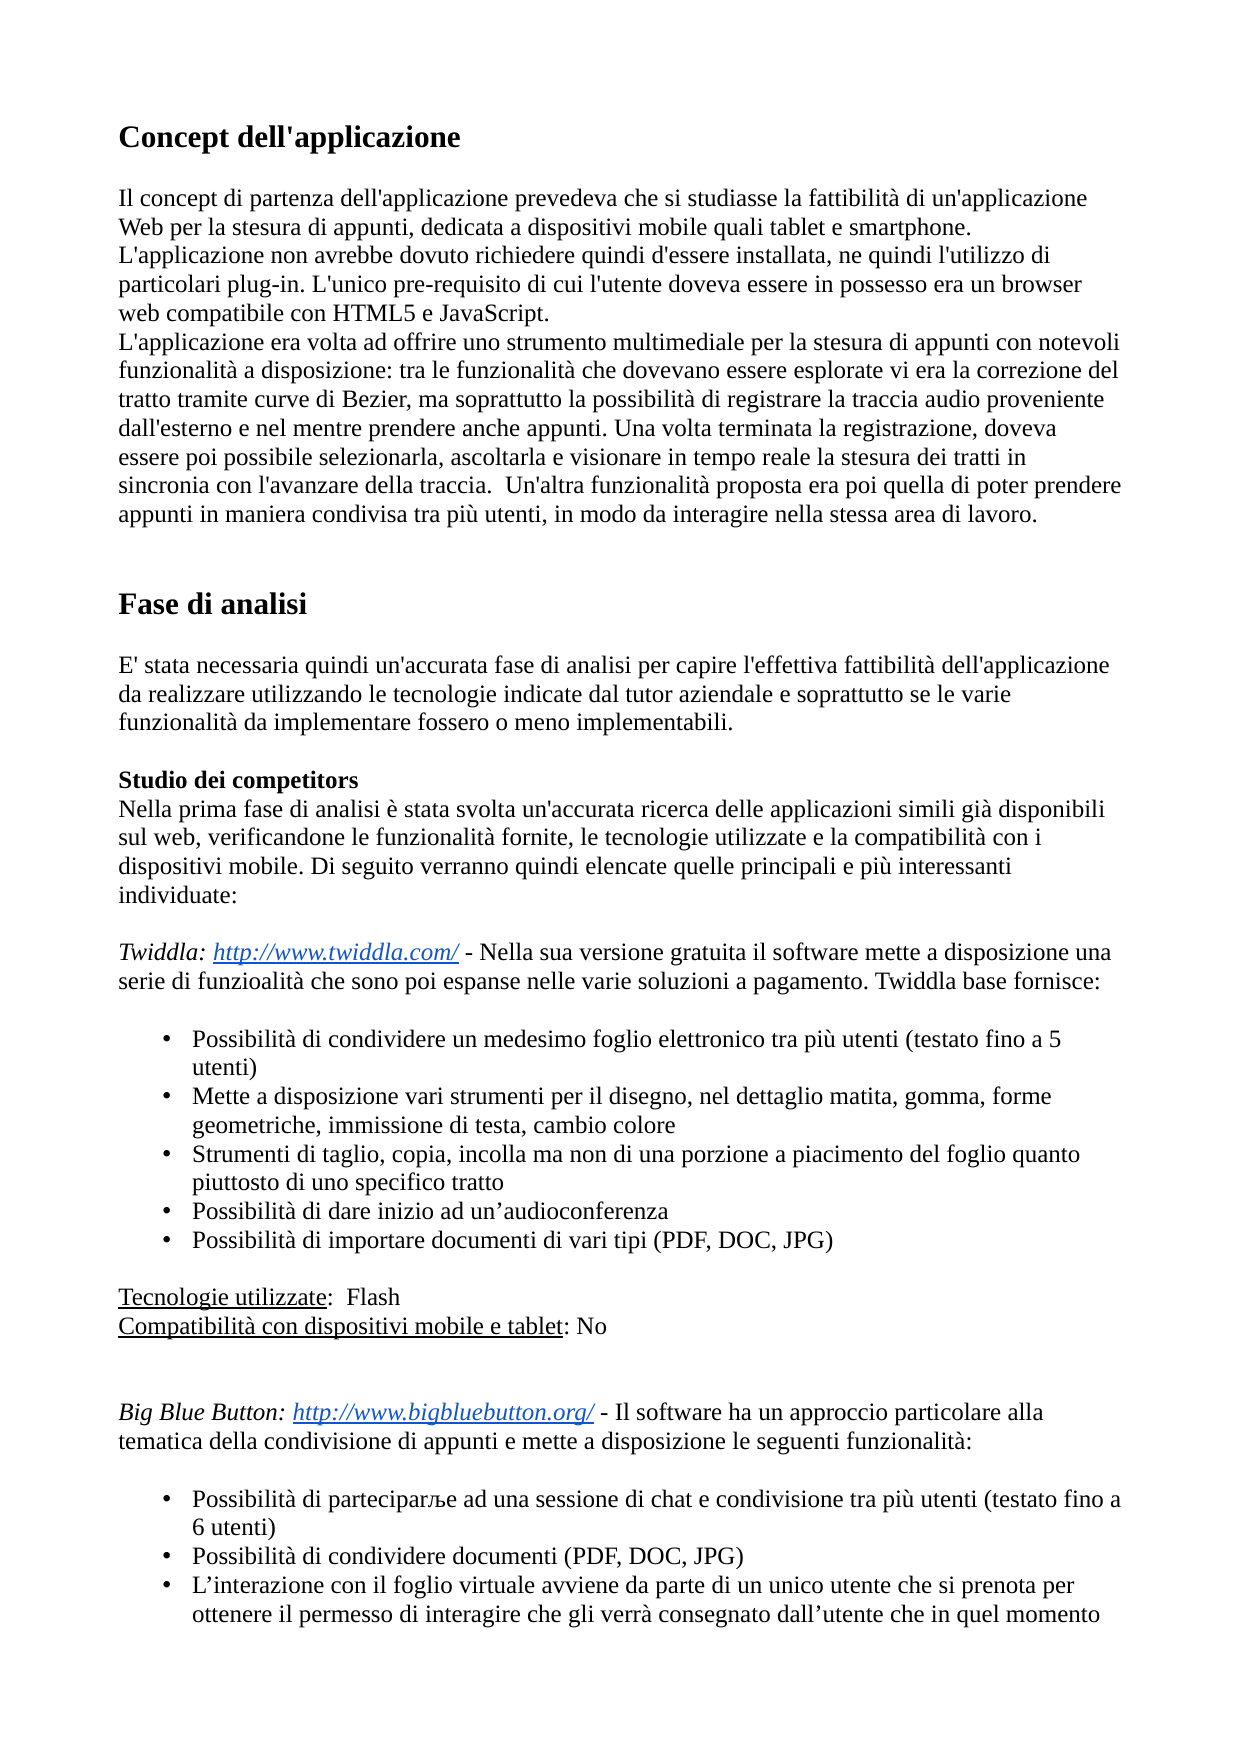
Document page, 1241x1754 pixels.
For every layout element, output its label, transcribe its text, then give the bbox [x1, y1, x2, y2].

text Concept dell'applicazione [118, 118, 1122, 154]
list Possibilità di importare documenti di vari tipi (PDF, DOC, JPG) [162, 1225, 1122, 1254]
list Possibilità di parteciparљe ad una sessione di chat e condivisione tra più utenti (testato fino a 6 utenti) [162, 1484, 1122, 1541]
list Possibilità di condividere documenti (PDF, DOC, JPG) [162, 1541, 1122, 1570]
list Mette a disposizione vari strumenti per il disegno, nel dettaglio matita, gomma, forme geometriche, immissione di testa, cambio colore [162, 1081, 1122, 1139]
list Possibilità di dare inizio ad un’audioconferenza [162, 1196, 1122, 1225]
list Strumenti di taglio, copia, incolla ma non di una porzione a piacimento del foglio quanto piuttosto di uno specifico tratto [162, 1139, 1122, 1196]
text Compatibilità con dispositivi mobile e tablet: No [118, 1311, 1122, 1340]
text L'applicazione era volta ad offrire uno strumento multimediale per la stesura di appunti con notevoli funzionalità a disposizione: tra le funzionalità che dovevano essere esplorate vi era la correzione del tratto tramite curve di Bezier, ma soprattutto la possibilità di registrare la traccia audio proveniente dall'esterno e nel mentre prendere anche appunti. Una volta terminata la registrazione, doveva essere poi possibile selezionarla, ascoltarla e visionare in tempo reale la stesura dei tratti in sincronia con l'avanzare della traccia. Un'altra funzionalità proposta era poi quella di poter prendere appunti in maniera condivisa tra più utenti, in modo da interagire nella stessa area di lavoro. [118, 327, 1122, 528]
text Fase di analisi [118, 585, 1122, 621]
text Il concept di partenza dell'applicazione prevedeva che si studiasse la fattibilità di un'applicazione Web per la stesura di appunti, dedicata a dispositivi mobile quali tablet e smartphone. L'applicazione non avrebbe dovuto richiedere quindi d'essere installata, ne quindi l'utilizzo di particolari plug-in. L'unico pre-requisito di cui l'utente doveva essere in possesso era un browser web compatibile con HTML5 e JavaScript. [118, 183, 1122, 327]
list Possibilità di condividere un medesimo foglio elettronico tra più utenti (testato fino a 5 utenti) [162, 1024, 1122, 1081]
text Twiddla: http://www.twiddla.com/ - Nella sua versione gratuita il software mette a disposizione una serie di funzioalità che sono poi espanse nelle varie soluzioni a pagamento. Twiddla base fornisce: [118, 937, 1122, 995]
list L’interazione con il foglio virtuale avviene da parte di un unico utente che si prenota per ottenere il permesso di interagire che gli verrà consegnato dall’utente che in quel momento [162, 1570, 1122, 1627]
text Tecnologie utilizzate: Flash [118, 1282, 1122, 1311]
text Big Blue Button: http://www.bigbluebutton.org/ - Il software ha un approccio particolare alla tematica della condivisione di appunti e mette a disposizione le seguenti funzionalità: [118, 1397, 1122, 1455]
text E' stata necessaria quindi un'accurata fase di analisi per capire l'effettiva fattibilità dell'applicazione da realizzare utilizzando le tecnologie indicate dal tutor aziendale e soprattutto se le varie funzionalità da implementare fossero o meno implementabili. [118, 650, 1122, 736]
text Studio dei competitors Nella prima fase di analisi è stata svolta un'accurata ricerca delle applicazioni simili già disponibili sul web, verificandone le funzionalità fornite, le tecnologie utilizzate e la compatibilità con i dispositivi mobile. Di seguito verranno quindi elencate quelle principali e più interessanti individuate: [118, 765, 1122, 909]
